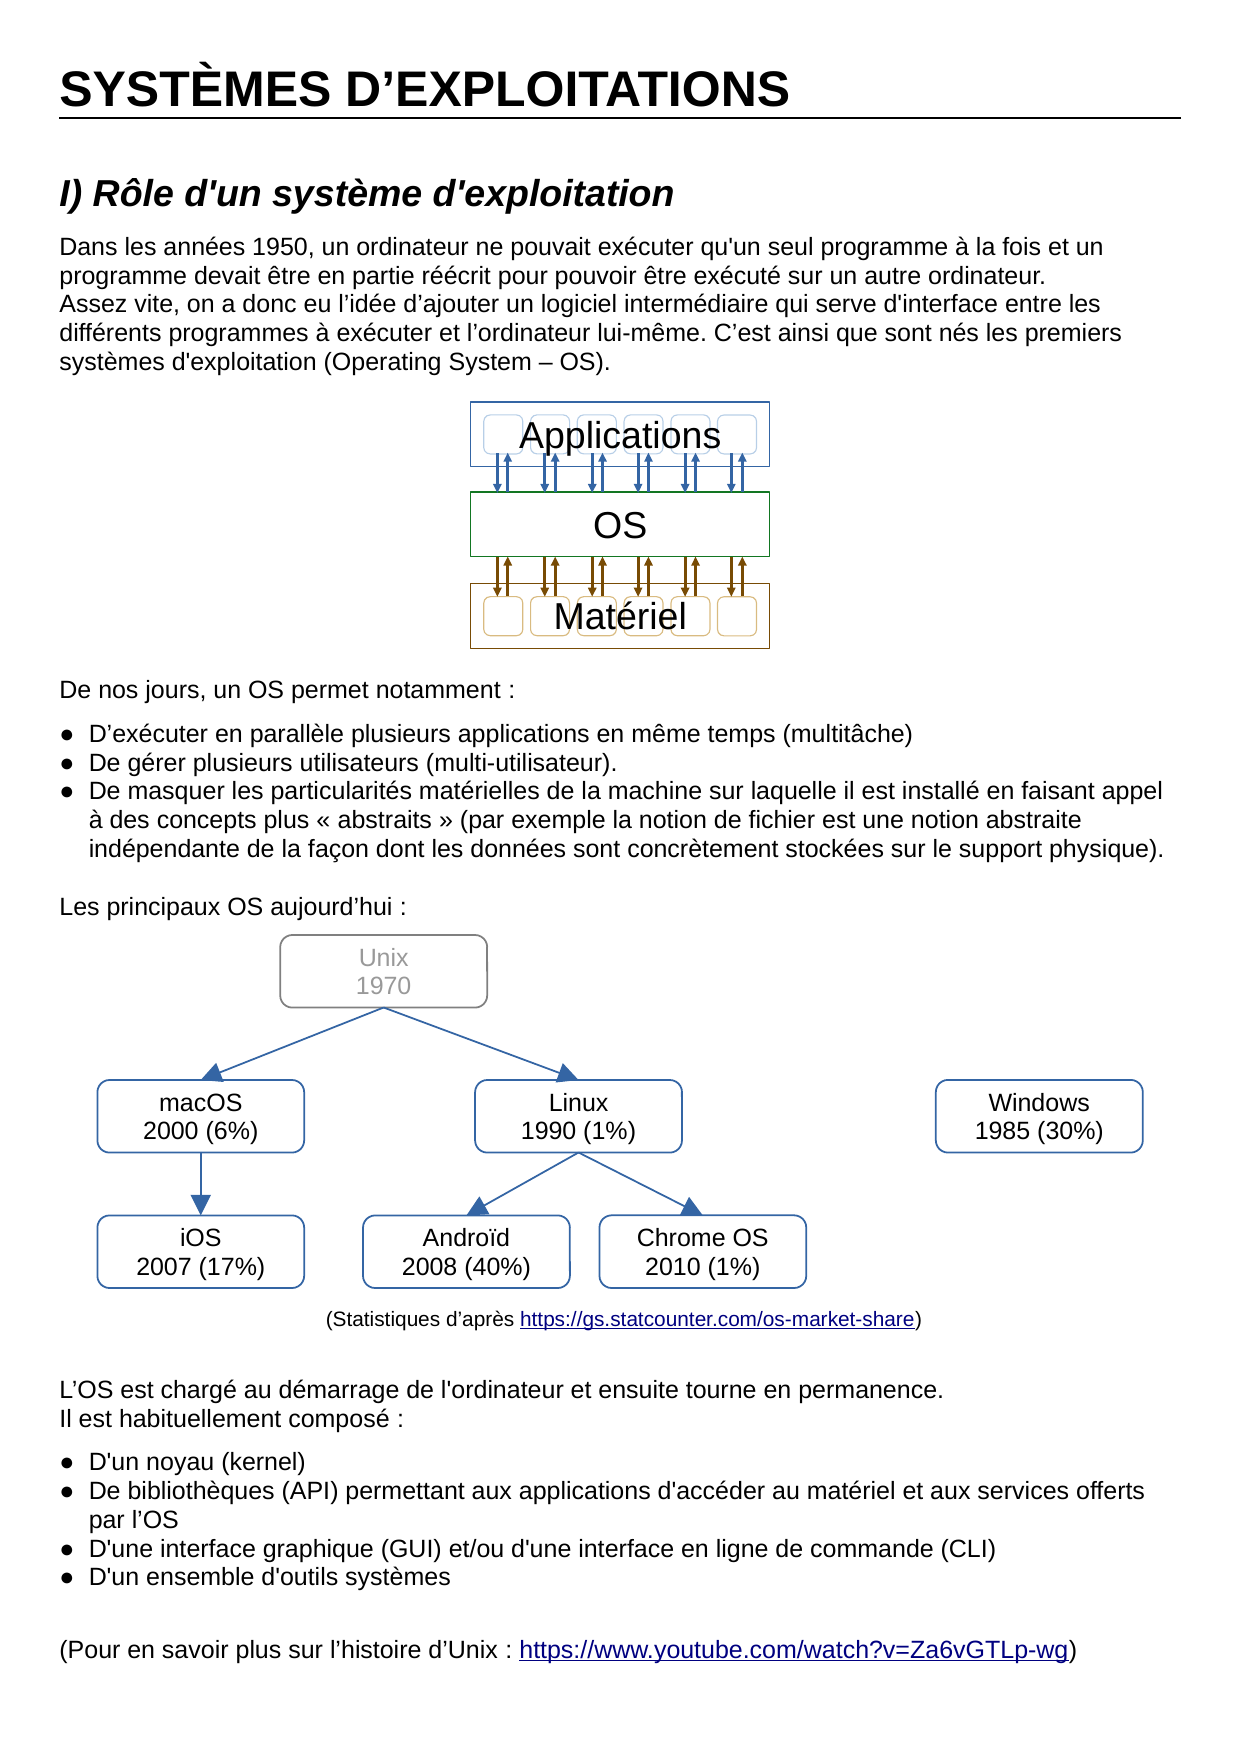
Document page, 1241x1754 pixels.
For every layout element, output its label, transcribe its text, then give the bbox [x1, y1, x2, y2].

text Les principaux OS aujourd’hui : [59, 891, 1181, 920]
list De bibliothèques (API) permettant aux applications d'accéder au matériel et aux services offerts par l’OS [59, 1476, 1181, 1533]
text Dans les années 1950, un ordinateur ne pouvait exécuter qu'un seul programme à la fois et un programme devait être en partie réécrit pour pouvoir être exécuté sur un autre ordinateur. Assez vite, on a donc eu l’idée d’ajouter un logiciel intermédiaire qui serve d'interface entre les différents programmes à exécuter et l’ordinateur lui-même. C’est ainsi que sont nés les premiers systèmes d'exploitation (Operating System – OS). [59, 232, 1181, 376]
text L’OS est chargé au démarrage de l'ordinateur et ensuite tourne en permanence. Il est habituellement composé : [59, 1375, 1181, 1432]
list De masquer les particularités matérielles de la machine sur laquelle il est installé en faisant appel à des concepts plus « abstraits » (par exemple la notion de fichier est une notion abstraite indépendante de la façon dont les données sont concrètement stockées sur le support physique). [59, 776, 1181, 863]
list D'un noyau (kernel) [59, 1447, 1181, 1476]
list D’exécuter en parallèle plusieurs applications en même temps (multitâche) [59, 719, 1181, 747]
text De nos jours, un OS permet notamment : [59, 675, 1181, 704]
text (Pour en savoir plus sur l’histoire d’Unix : https://www.youtube.com/watch?v=Za6vGTLp-wg) [59, 1634, 1181, 1663]
list D'un ensemble d'outils systèmes [59, 1562, 1181, 1591]
list De gérer plusieurs utilisateurs (multi-utilisateur). [59, 747, 1181, 776]
text systèmes d’exploitations [59, 59, 1181, 117]
text (Statistiques d’après https://gs.statcounter.com/os-market-share) [59, 1303, 1181, 1332]
list D'une interface graphique (GUI) et/ou d'une interface en ligne de commande (CLI) [59, 1533, 1181, 1562]
list Rôle d'un système d'exploitation [59, 171, 1181, 214]
